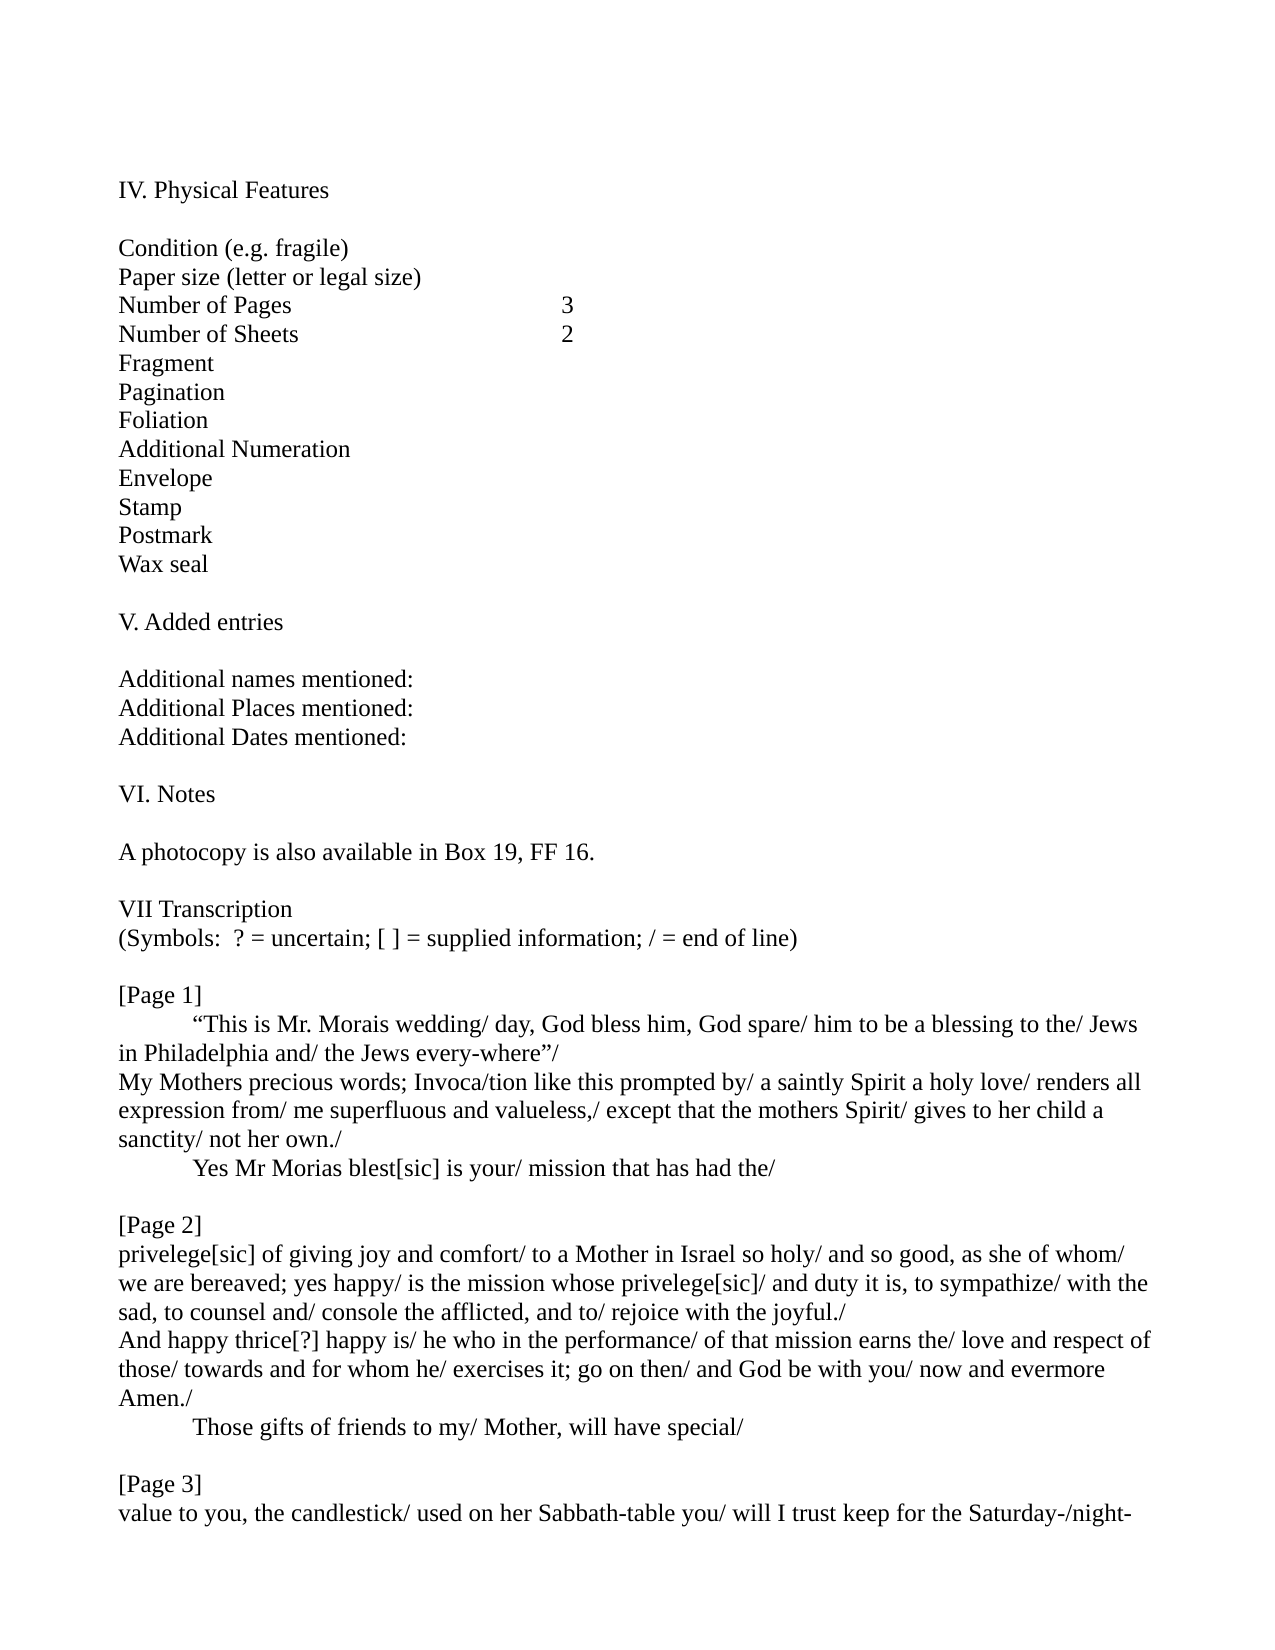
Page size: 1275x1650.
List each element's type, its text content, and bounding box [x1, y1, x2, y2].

text Pagination [118, 377, 1157, 406]
text [Page 3] [118, 1469, 1157, 1498]
text privelege[sic] of giving joy and comfort/ to a Mother in Israel so holy/ and so good, as she of whom/ we are bereaved; yes happy/ is the mission whose privelege[sic]/ and duty it is, to sympathize/ with the sad, to counsel and/ console the afflicted, and to/ rejoice with the joyful./ [118, 1239, 1157, 1326]
text V. Added entries [118, 607, 1157, 636]
text (Symbols: ? = uncertain; [ ] = supplied information; / = end of line) [118, 923, 1157, 952]
text IV. Physical Features [118, 176, 1157, 204]
text Those gifts of friends to my/ Mother, will have special/ [118, 1412, 1157, 1441]
text Number of Sheets 2 [118, 319, 1157, 348]
text Foliation [118, 406, 1157, 434]
text My Mothers precious words; Invoca/tion like this prompted by/ a saintly Spirit a holy love/ renders all expression from/ me superfluous and valueless,/ except that the mothers Spirit/ gives to her child a sanctity/ not her own./ [118, 1067, 1157, 1153]
text Additional names mentioned: [118, 664, 1157, 693]
text [Page 2] [118, 1211, 1157, 1239]
text value to you, the candlestick/ used on her Sabbath-table you/ will I trust keep for the Saturday-/night- [118, 1498, 1157, 1527]
text Stamp [118, 492, 1157, 521]
text Additional Numeration [118, 434, 1157, 463]
text A photocopy is also available in Box 19, FF 16. [118, 837, 1157, 866]
text VI. Notes [118, 779, 1157, 808]
text “This is Mr. Morais wedding/ day, God bless him, God spare/ him to be a blessing to the/ Jews in Philadelphia and/ the Jews every-where”/ [118, 1009, 1157, 1067]
text [Page 1] [118, 981, 1157, 1009]
text And happy thrice[?] happy is/ he who in the performance/ of that mission earns the/ love and respect of those/ towards and for whom he/ exercises it; go on then/ and God be with you/ now and evermore Amen./ [118, 1326, 1157, 1412]
text Additional Places mentioned: [118, 693, 1157, 722]
text Postmark [118, 521, 1157, 549]
text Paper size (letter or legal size) [118, 262, 1157, 291]
text Yes Mr Morias blest[sic] is your/ mission that has had the/ [118, 1153, 1157, 1182]
text Number of Pages 3 [118, 291, 1157, 319]
text Fragment [118, 348, 1157, 377]
text Condition (e.g. fragile) [118, 233, 1157, 262]
text Envelope [118, 463, 1157, 492]
text VII Transcription [118, 894, 1157, 923]
text Additional Dates mentioned: [118, 722, 1157, 751]
text Wax seal [118, 549, 1157, 578]
